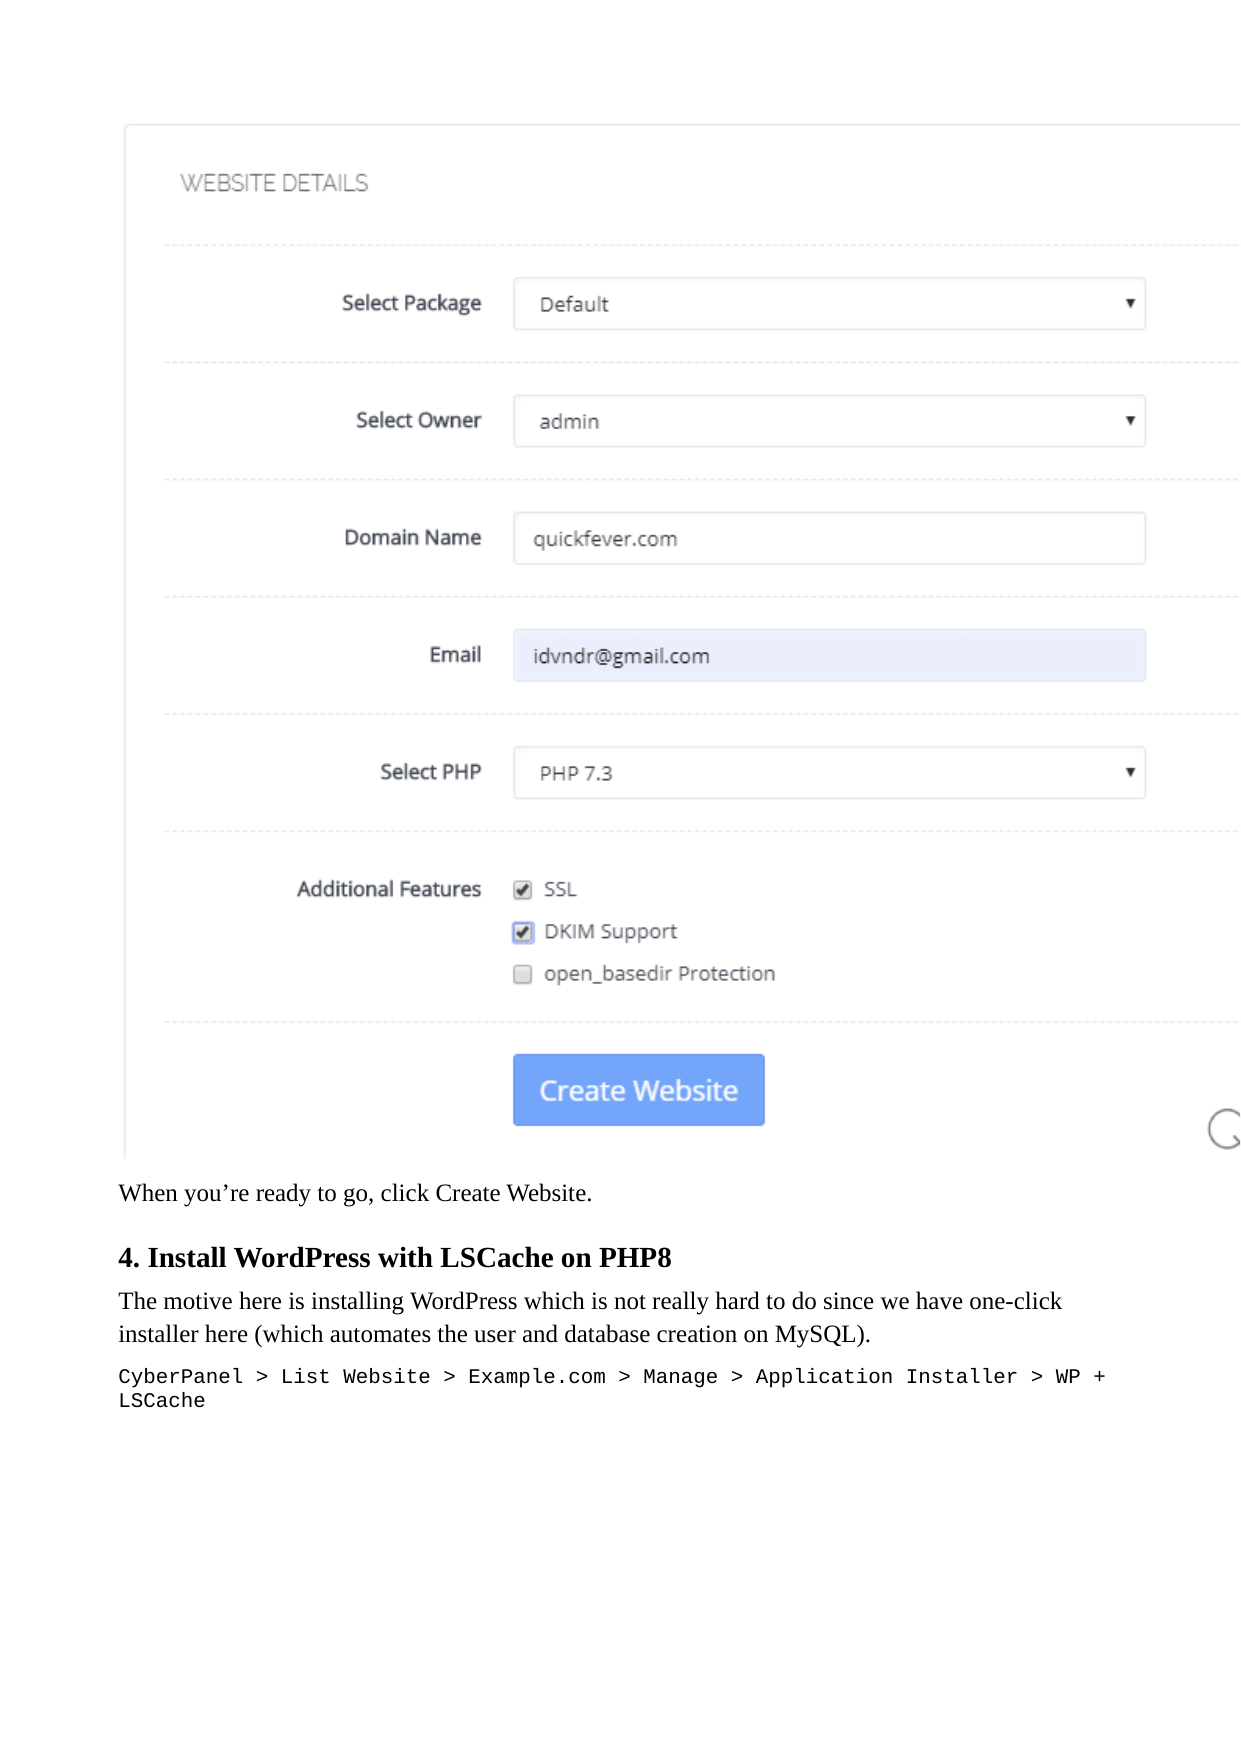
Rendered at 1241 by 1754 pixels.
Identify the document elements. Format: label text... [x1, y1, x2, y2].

text CyberPanel > List Website > Example.com > Manage > Application Installer > WP + LSCache [118, 1366, 1122, 1414]
text The motive here is installing WordPress which is not really hard to do since we have one-click installer here (which automates the user and database creation on MySQL). [118, 1286, 1122, 1348]
text When you’re ready to go, click Create Website. [118, 1178, 1122, 1206]
picture [118, 118, 1241, 1159]
subtitle 4. Install WordPress with LSCache on PHP8 [118, 1240, 1122, 1273]
